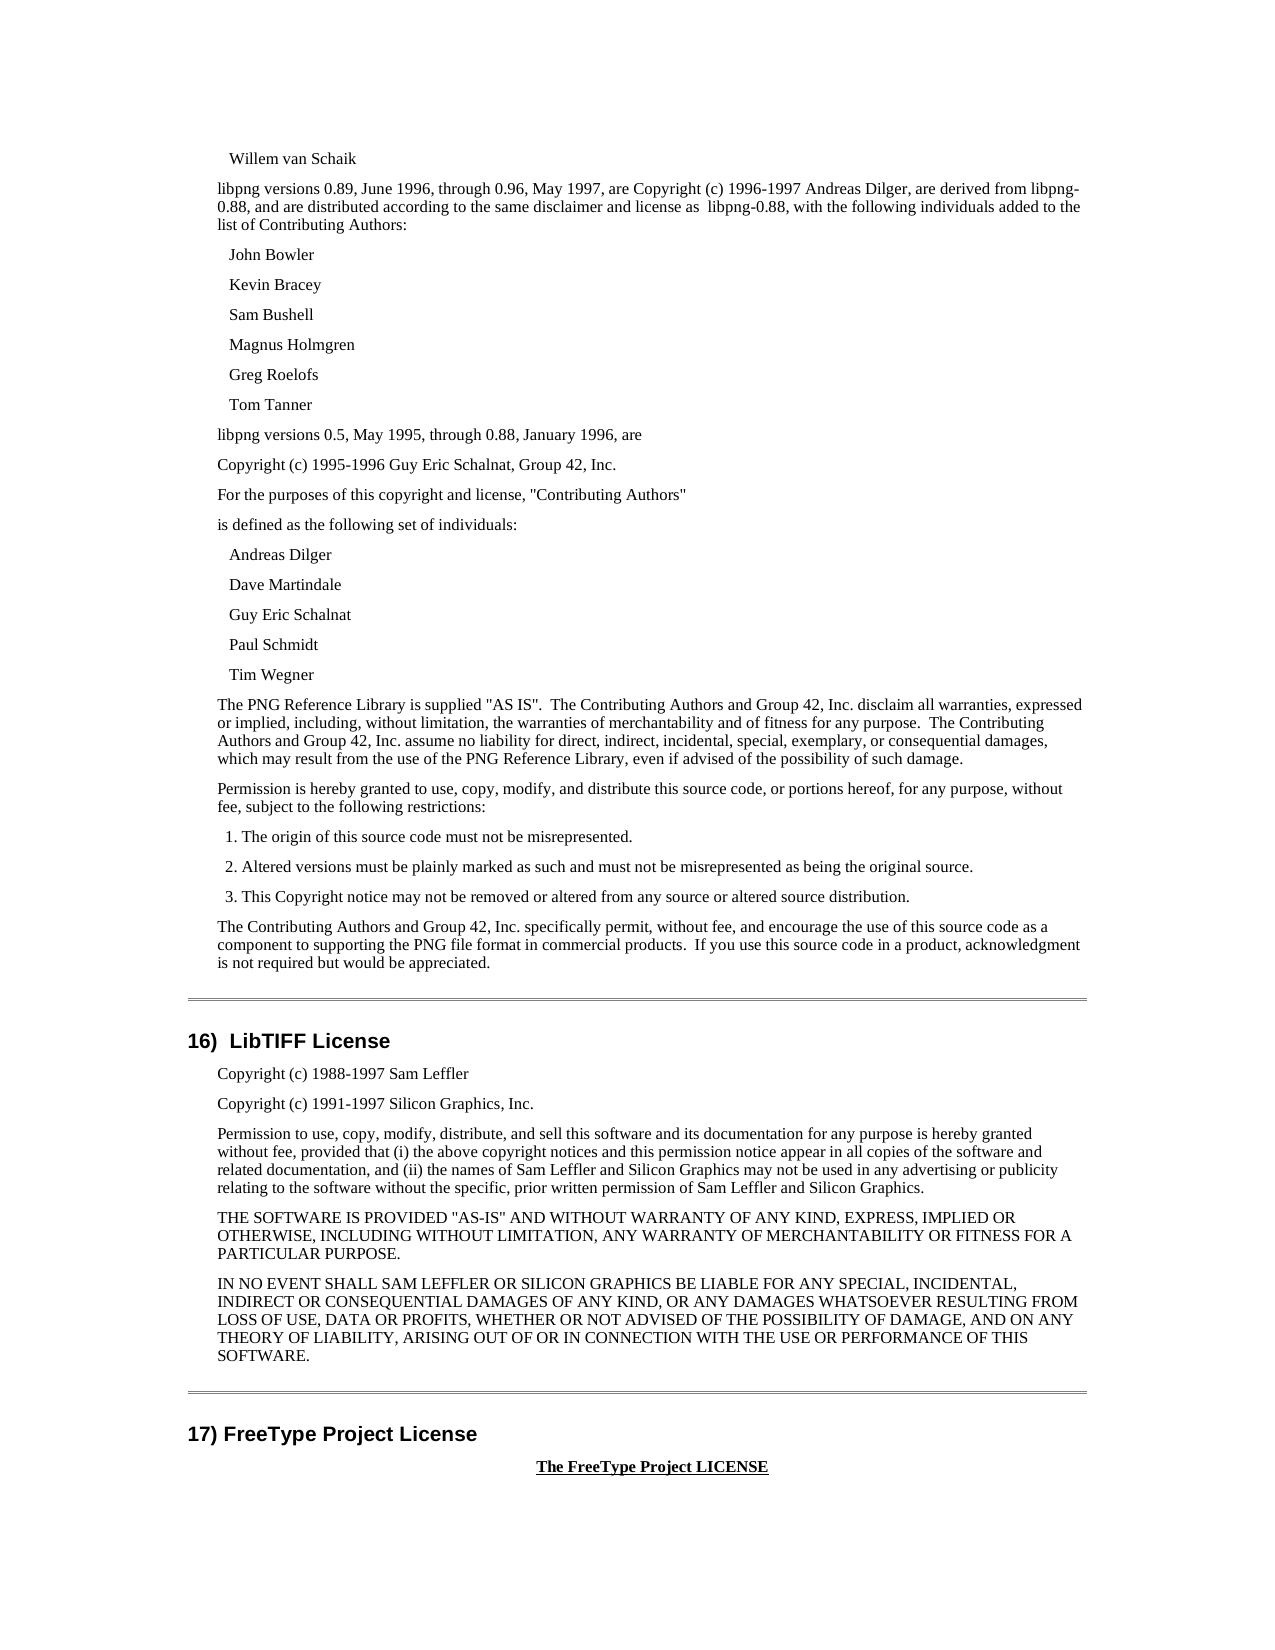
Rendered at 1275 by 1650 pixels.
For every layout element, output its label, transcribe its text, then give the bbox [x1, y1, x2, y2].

text libpng versions 0.5, May 1995, through 0.88, January 1996, are [217, 426, 1087, 444]
text The PNG Reference Library is supplied "AS IS". The Contributing Authors and Group 42, Inc. disclaim all warranties, expressed or implied, including, without limitation, the warranties of merchantability and of fitness for any purpose. The Contributing Authors and Group 42, Inc. assume no liability for direct, indirect, incidental, special, exemplary, or consequential damages, which may result from the use of the PNG Reference Library, even if advised of the possibility of such damage. [217, 696, 1087, 768]
text Permission to use, copy, modify, distribute, and sell this software and its documentation for any purpose is hereby granted without fee, provided that (i) the above copyright notices and this permission notice appear in all copies of the software and related documentation, and (ii) the names of Sam Leffler and Silicon Graphics may not be used in any advertising or publicity relating to the software without the specific, prior written permission of Sam Leffler and Silicon Graphics. [217, 1125, 1087, 1197]
text 3. This Copyright notice may not be removed or altered from any source or altered source distribution. [217, 888, 1087, 906]
text Kevin Bracey [217, 276, 1087, 294]
text Copyright (c) 1991-1997 Silicon Graphics, Inc. [217, 1095, 1087, 1113]
text John Bowler [217, 246, 1087, 264]
text Guy Eric Schalnat [217, 606, 1087, 624]
text Paul Schmidt [217, 636, 1087, 654]
text Sam Bushell [217, 306, 1087, 324]
text is defined as the following set of individuals: [217, 516, 1087, 534]
text For the purposes of this copyright and license, "Contributing Authors" [217, 486, 1087, 504]
subtitle 17) FreeType Project License [187, 1422, 1087, 1446]
text THE SOFTWARE IS PROVIDED "AS-IS" AND WITHOUT WARRANTY OF ANY KIND, EXPRESS, IMPLIED OR OTHERWISE, INCLUDING WITHOUT LIMITATION, ANY WARRANTY OF MERCHANTABILITY OR FITNESS FOR A PARTICULAR PURPOSE. [217, 1209, 1087, 1263]
text 2. Altered versions must be plainly marked as such and must not be misrepresented as being the original source. [217, 858, 1087, 876]
text Tom Tanner [217, 396, 1087, 414]
text 1. The origin of this source code must not be misrepresented. [217, 828, 1087, 846]
text Copyright (c) 1995-1996 Guy Eric Schalnat, Group 42, Inc. [217, 456, 1087, 474]
text Andreas Dilger [217, 546, 1087, 564]
text IN NO EVENT SHALL SAM LEFFLER OR SILICON GRAPHICS BE LIABLE FOR ANY SPECIAL, INCIDENTAL, INDIRECT OR CONSEQUENTIAL DAMAGES OF ANY KIND, OR ANY DAMAGES WHATSOEVER RESULTING FROM LOSS OF USE, DATA OR PROFITS, WHETHER OR NOT ADVISED OF THE POSSIBILITY OF DAMAGE, AND ON ANY THEORY OF LIABILITY, ARISING OUT OF OR IN CONNECTION WITH THE USE OR PERFORMANCE OF THIS SOFTWARE. [217, 1275, 1087, 1365]
text Magnus Holmgren [217, 336, 1087, 354]
subtitle 16) LibTIFF License [187, 1029, 1087, 1053]
text Greg Roelofs [217, 366, 1087, 384]
text libpng versions 0.89, June 1996, through 0.96, May 1997, are Copyright (c) 1996-1997 Andreas Dilger, are derived from libpng-0.88, and are distributed according to the same disclaimer and license as libpng-0.88, with the following individuals added to the list of Contributing Authors: [217, 180, 1087, 234]
text Copyright (c) 1988-1997 Sam Leffler [217, 1065, 1087, 1083]
text The Contributing Authors and Group 42, Inc. specifically permit, without fee, and encourage the use of this source code as a component to supporting the PNG file format in commercial products. If you use this source code in a product, acknowledgment is not required but would be appreciated. [217, 918, 1087, 972]
text Dave Martindale [217, 576, 1087, 594]
text The FreeType Project LICENSE [217, 1458, 1087, 1476]
text Tim Wegner [217, 666, 1087, 684]
text Permission is hereby granted to use, copy, modify, and distribute this source code, or portions hereof, for any purpose, without fee, subject to the following restrictions: [217, 780, 1087, 816]
text Willem van Schaik [217, 150, 1087, 168]
